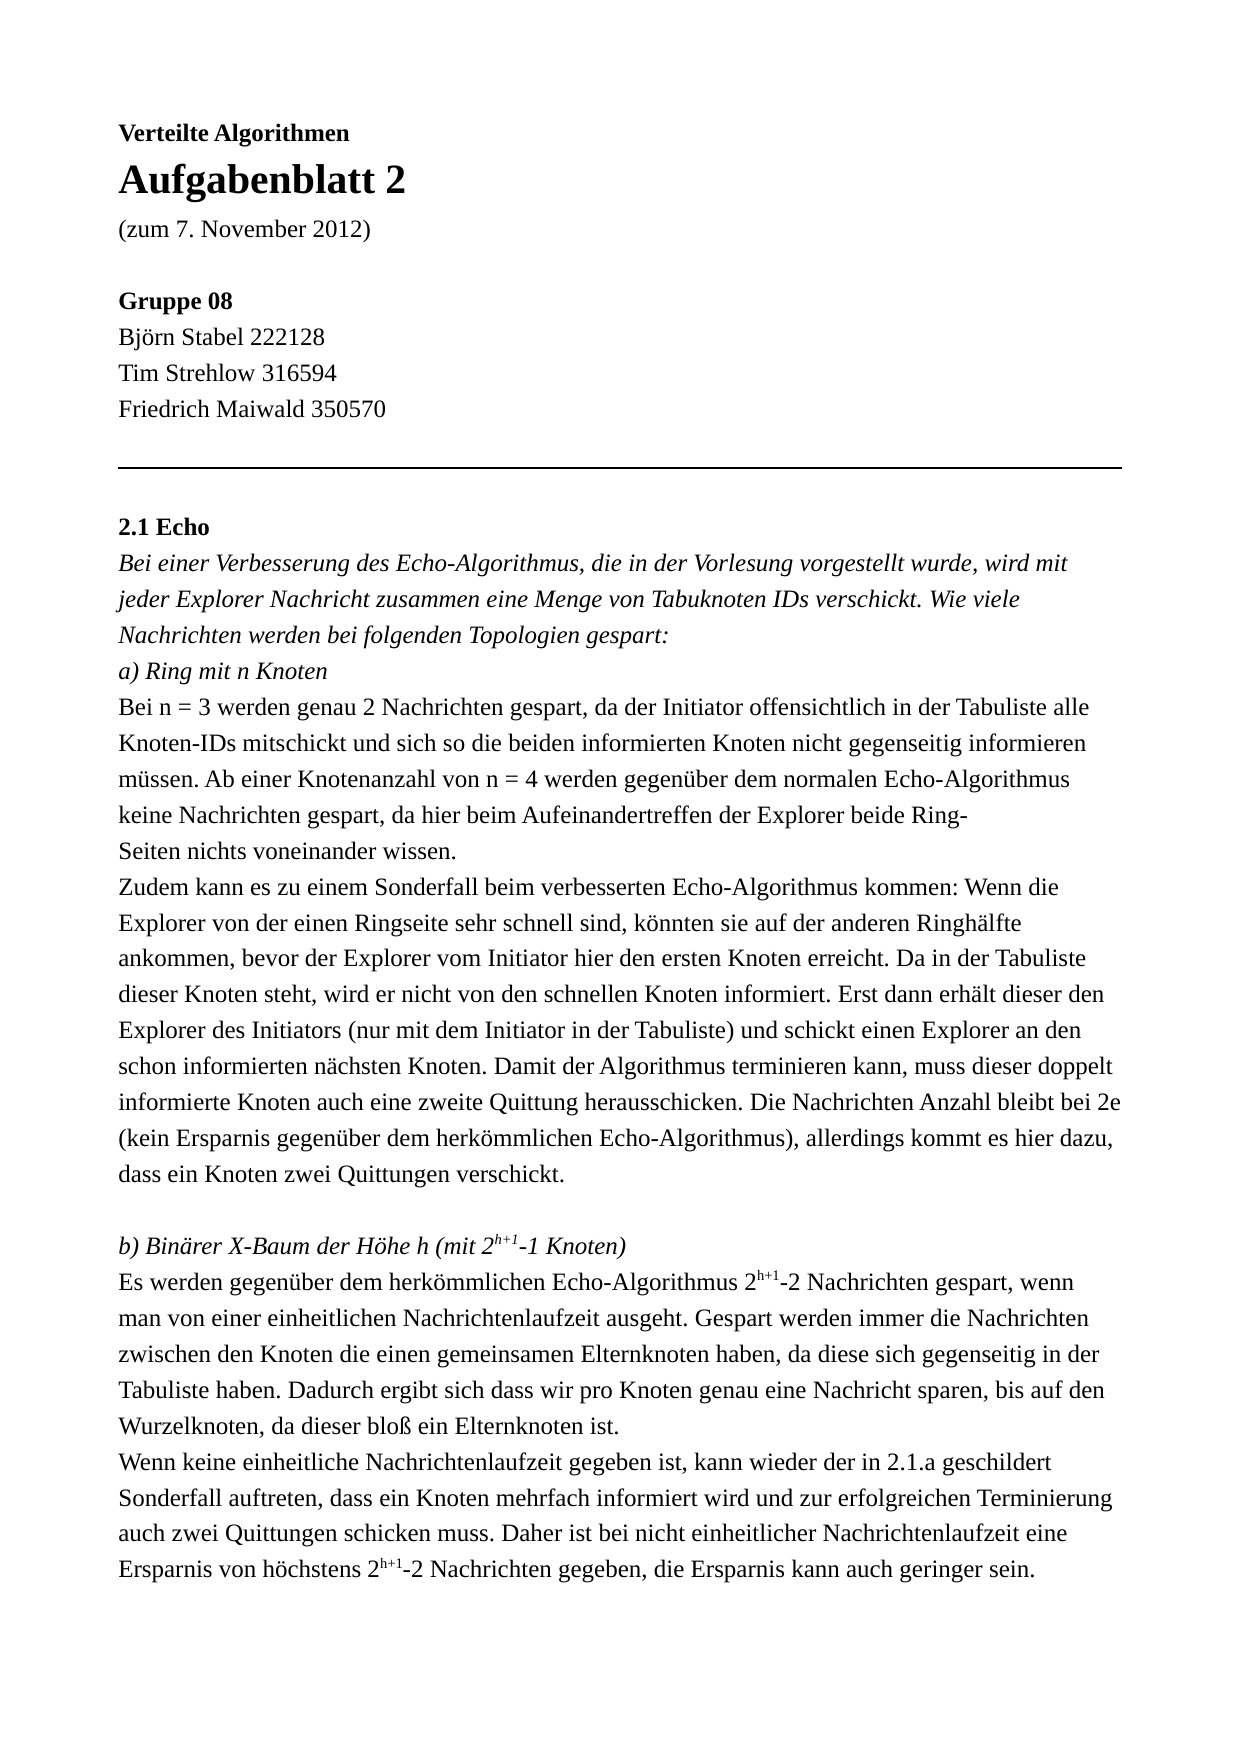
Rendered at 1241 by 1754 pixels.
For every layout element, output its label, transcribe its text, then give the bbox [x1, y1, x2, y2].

text Zudem kann es zu einem Sonderfall beim verbesserten Echo-Algorithmus kommen: Wenn die Explorer von der einen Ringseite sehr schnell sind, könnten sie auf der anderen Ringhälfte ankommen, bevor der Explorer vom Initiator hier den ersten Knoten erreicht. Da in der Tabuliste dieser Knoten steht, wird er nicht von den schnellen Knoten informiert. Erst dann erhält dieser den Explorer des Initiators (nur mit dem Initiator in der Tabuliste) und schickt einen Explorer an den schon informierten nächsten Knoten. Damit der Algorithmus terminieren kann, muss dieser doppelt informierte Knoten auch eine zweite Quittung herausschicken. Die Nachrichten Anzahl bleibt bei 2e (kein Ersparnis gegenüber dem herkömmlichen Echo-Algorithmus), allerdings kommt es hier dazu, dass ein Knoten zwei Quittungen verschickt. [118, 872, 1122, 1188]
text Es werden gegenüber dem herkömmlichen Echo-Algorithmus 2h+1-2 Nachrichten gespart, wenn man von einer einheitlichen Nachrichtenlaufzeit ausgeht. Gespart werden immer die Nachrichten zwischen den Knoten die einen gemeinsamen Elternknoten haben, da diese sich gegenseitig in der Tabuliste haben. Dadurch ergibt sich dass wir pro Knoten genau eine Nachricht sparen, bis auf den Wurzelknoten, da dieser bloß ein Elternknoten ist. [118, 1267, 1122, 1439]
text Friedrich Maiwald 350570 [118, 394, 1122, 422]
text Seiten nichts voneinander wissen. [118, 836, 1122, 864]
text Björn Stabel 222128 [118, 322, 1122, 351]
text Tim Strehlow 316594 [118, 358, 1122, 386]
text Wenn keine einheitliche Nachrichtenlaufzeit gegeben ist, kann wieder der in 2.1.a geschildert Sonderfall auftreten, dass ein Knoten mehrfach informiert wird und zur erfolgreichen Terminierung auch zwei Quittungen schicken muss. Daher ist bei nicht einheitlicher Nachrichtenlaufzeit eine Ersparnis von höchstens 2h+1-2 Nachrichten gegeben, die Ersparnis kann auch geringer sein. [118, 1447, 1122, 1583]
text Verteilte Algorithmen [118, 118, 1122, 147]
text b) Binärer X-Baum der Höhe h (mit 2h+1-1 Knoten) [118, 1231, 1122, 1260]
text 2.1 Echo [118, 512, 1122, 541]
text Aufgabenblatt 2 [118, 154, 1122, 202]
text Bei n = 3 werden genau 2 Nachrichten gespart, da der Initiator offensichtlich in der Tabuliste alle Knoten-IDs mitschickt und sich so die beiden informierten Knoten nicht gegenseitig informieren müssen. Ab einer Knotenanzahl von n = 4 werden gegenüber dem normalen Echo-Algorithmus keine Nachrichten gespart, da hier beim Aufeinandertreffen der Explorer beide Ring- [118, 692, 1122, 828]
text Gruppe 08 [118, 286, 1122, 314]
text a) Ring mit n Knoten [118, 656, 1122, 685]
text (zum 7. November 2012) [118, 214, 1122, 243]
text Bei einer Verbesserung des Echo-Algorithmus, die in der Vorlesung vorgestellt wurde, wird mit jeder Explorer Nachricht zusammen eine Menge von Tabuknoten IDs verschickt. Wie viele Nachrichten werden bei folgenden Topologien gespart: [118, 548, 1122, 649]
